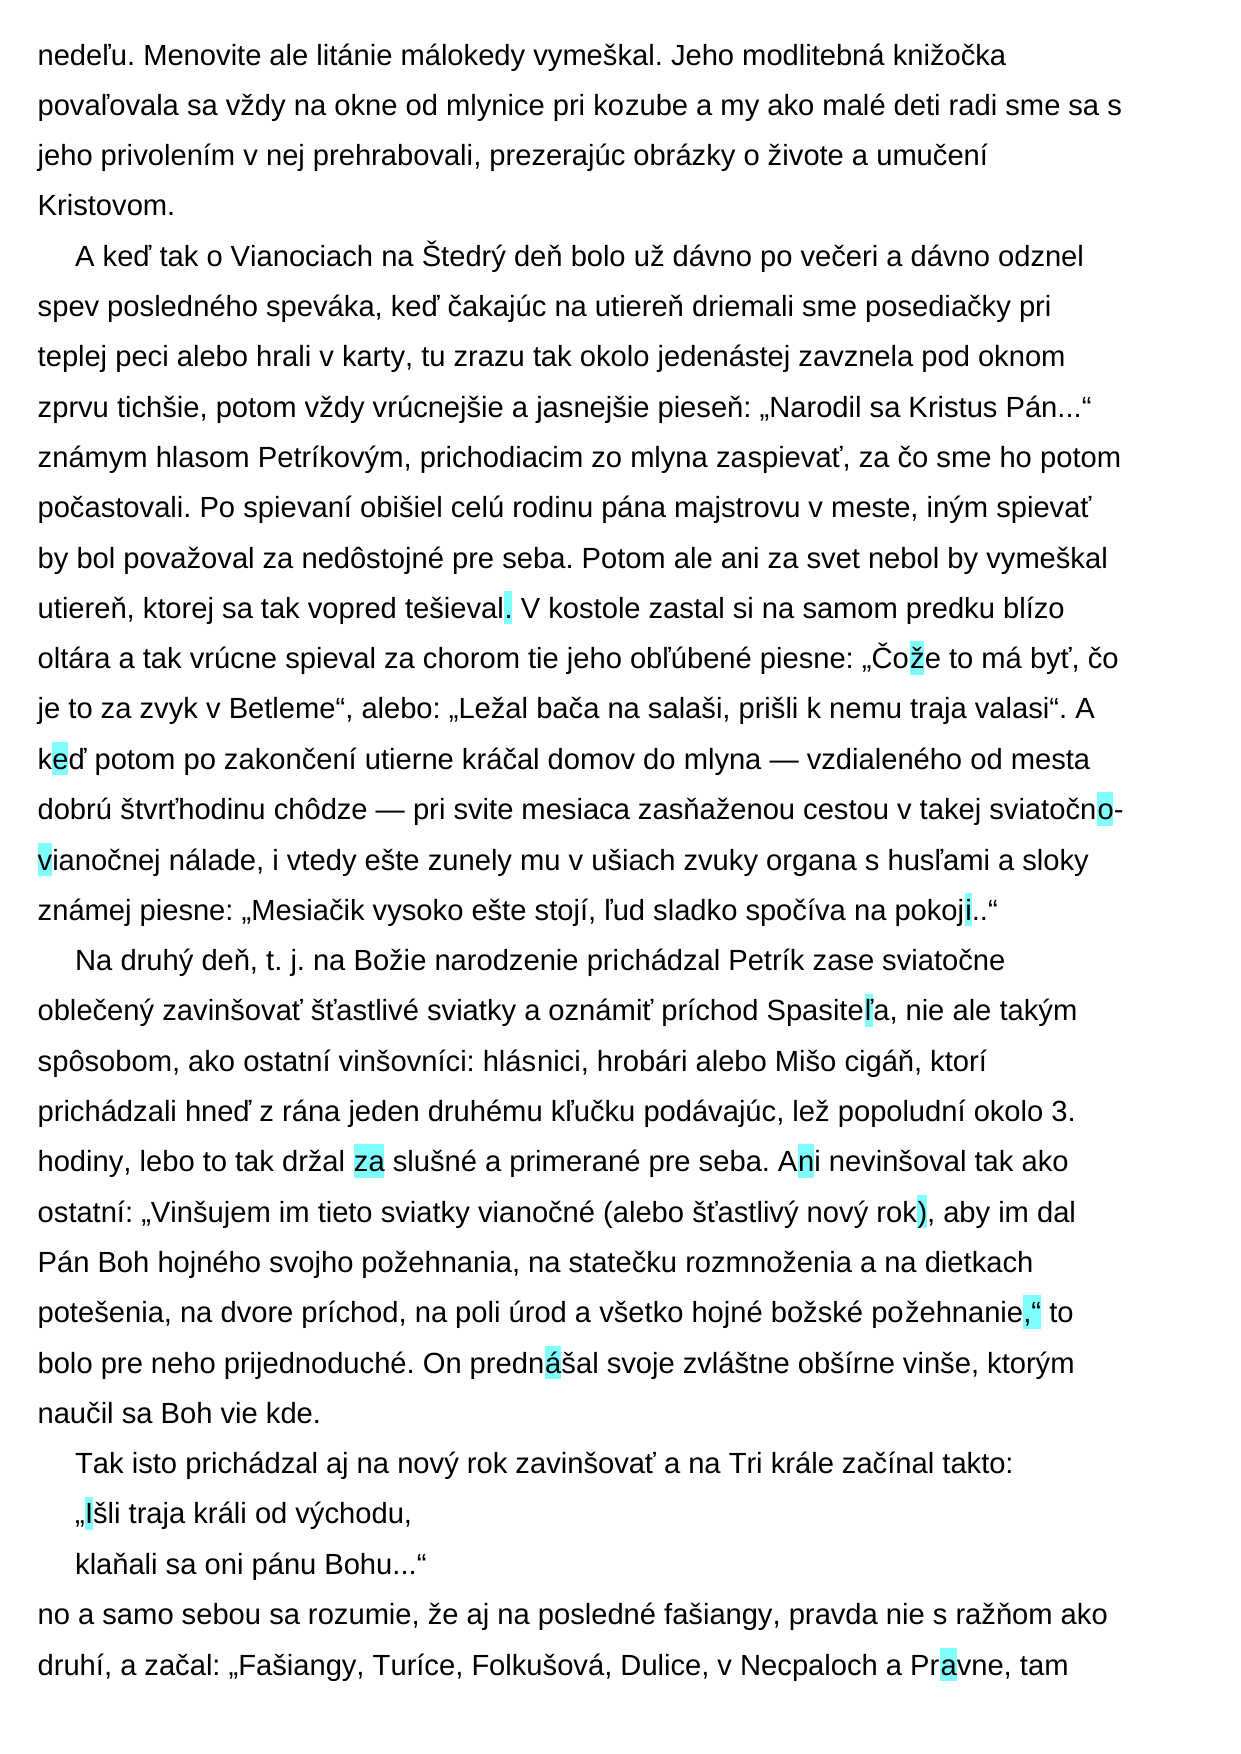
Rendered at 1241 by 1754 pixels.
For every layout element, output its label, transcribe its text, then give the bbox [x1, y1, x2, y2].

text no a samo sebou sa rozumie, že aj na posledné fašiangy, pravda nie s ražňom ako druhí, a začal: „Fašiangy, Turíce, Folkušová, Dulice, v Necpaloch a Pravne, tam [37, 1597, 1130, 1681]
text nedeľu. Menovite ale litánie málokedy vymeškal. Jeho modlitebná knižočka povaľovala sa vždy na okne od mlynice pri ko­zube a my ako malé deti radi sme sa s jeho pri­volením v nej prehrabovali, prezerajúc obrázky o živote a umučení Kristovom. [37, 37, 1130, 222]
text A keď tak o Vianociach na Štedrý deň bolo už dávno po večeri a dávno odznel spev posled­ného speváka, keď čakajúc na utiereň driemali sme posediačky pri teplej peci alebo hrali v karty, tu zrazu tak okolo jedenástej zavznela pod oknom zprvu tichšie, potom vždy vrúcnejšie a jasnejšie pieseň: „Narodil sa Kristus Pán...“ známym hlasom Petríkovým, prichodiacim zo mlyna za­spievať, za čo sme ho potom počastovali. Po spie­vaní obišiel celú rodinu pána majstrovu v meste, iným spievať by bol považoval za nedôstojné pre seba. Potom ale ani za svet nebol by vymeškal utiereň, ktorej sa tak vopred tešieval. V kostole zastal si na samom predku blízo oltára a tak vrúcne spieval za chorom tie jeho obľúbené piesne: „Čože to má byť, čo je to za zvyk v Betleme“, alebo: „Ležal bača na salaši, prišli k nemu traja valasi“. A keď potom po zakončení utierne kráčal domov do mlyna — vzdialeného od mesta dobrú štvrťhodinu chôdze — pri svite mesiaca zasňaženou cestou v takej sviatočno-vianočnej nálade, i vtedy ešte zunely mu v ušiach zvuky organa s husľami a sloky známej piesne: „Mesiačik vysoko ešte stojí, ľud sladko spočíva na pokoji..“ [37, 239, 1130, 926]
text „Išli traja králi od východu, [37, 1497, 1130, 1530]
text Tak isto prichádzal aj na nový rok zavinšovať a na Tri krále začínal takto: [37, 1446, 1130, 1480]
text klaňali sa oni pánu Bohu...“ [37, 1547, 1130, 1580]
text Na druhý deň, t. j. na Božie narodzenie pri­chádzal Petrík zase sviatočne oblečený zavinšovať šťastlivé sviatky a oznámiť príchod Spasiteľa, nie ale takým spôsobom, ako ostatní vinšovníci: hlás­nici, hrobári alebo Mišo cigáň, ktorí prichádzali hneď z rána jeden druhému kľučku podávajúc, lež popoludní okolo 3. hodiny, lebo to tak držal za slušné a primerané pre seba. Ani nevinšoval tak ako ostatní: „Vinšujem im tieto sviatky via­nočné (alebo šťastlivý nový rok), aby im dal Pán Boh hojného svojho požehnania, na statečku rozmnoženia a na dietkach potešenia, na dvore príchod, na poli úrod a všetko hojné božské po­žehnanie,“ to bolo pre neho prijednoduché. On prednášal svoje zvláštne obšírne vinše, ktorým naučil sa Boh vie kde. [37, 943, 1130, 1429]
